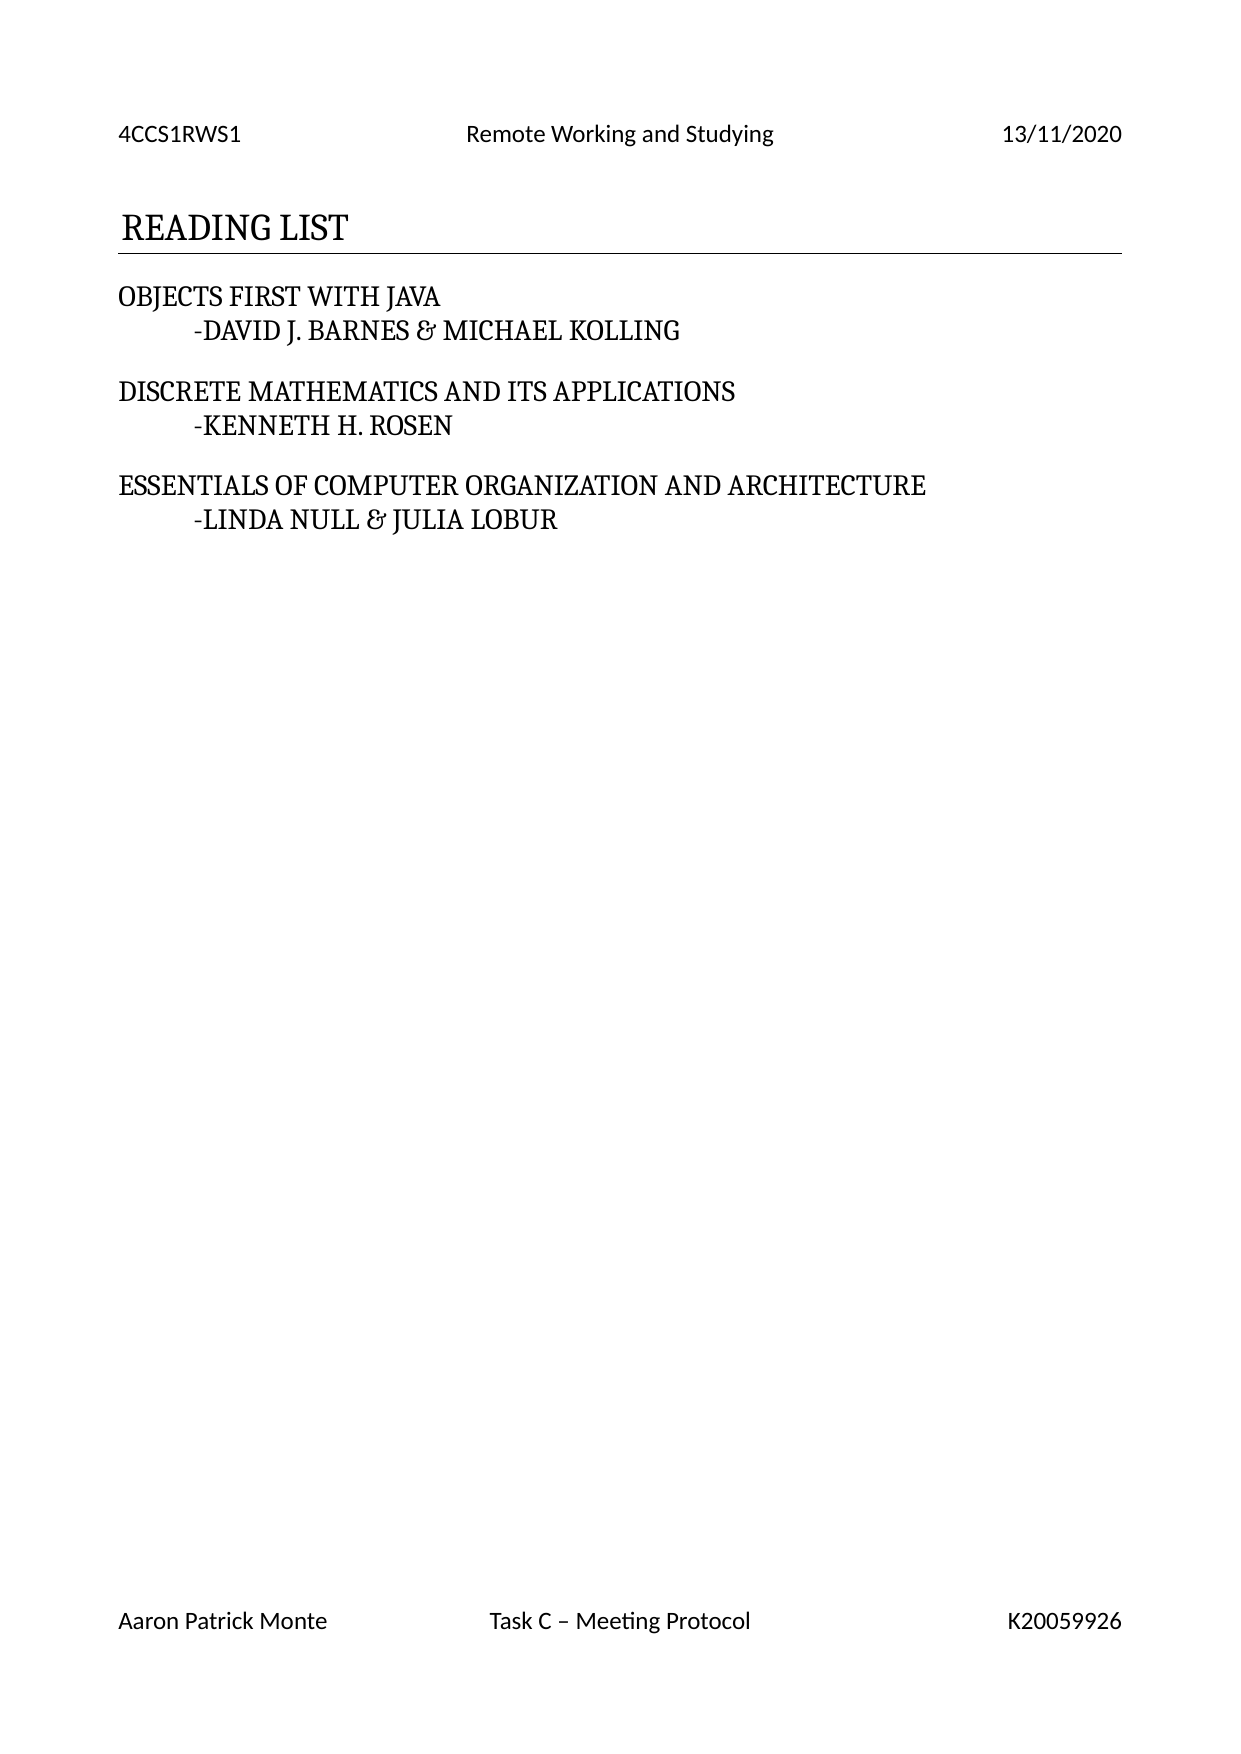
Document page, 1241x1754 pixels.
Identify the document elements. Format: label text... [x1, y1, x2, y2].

subtitle Reading list [118, 203, 1122, 253]
subtitle Discrete Mathematics and its applications -Kenneth h. Rosen [118, 375, 1122, 442]
subtitle Essentials of computer organization and architecture -Linda Null & Julia Lobur [118, 469, 1122, 537]
subtitle Objects first with java -David J. Barnes & Michael Kolling [118, 280, 1122, 348]
